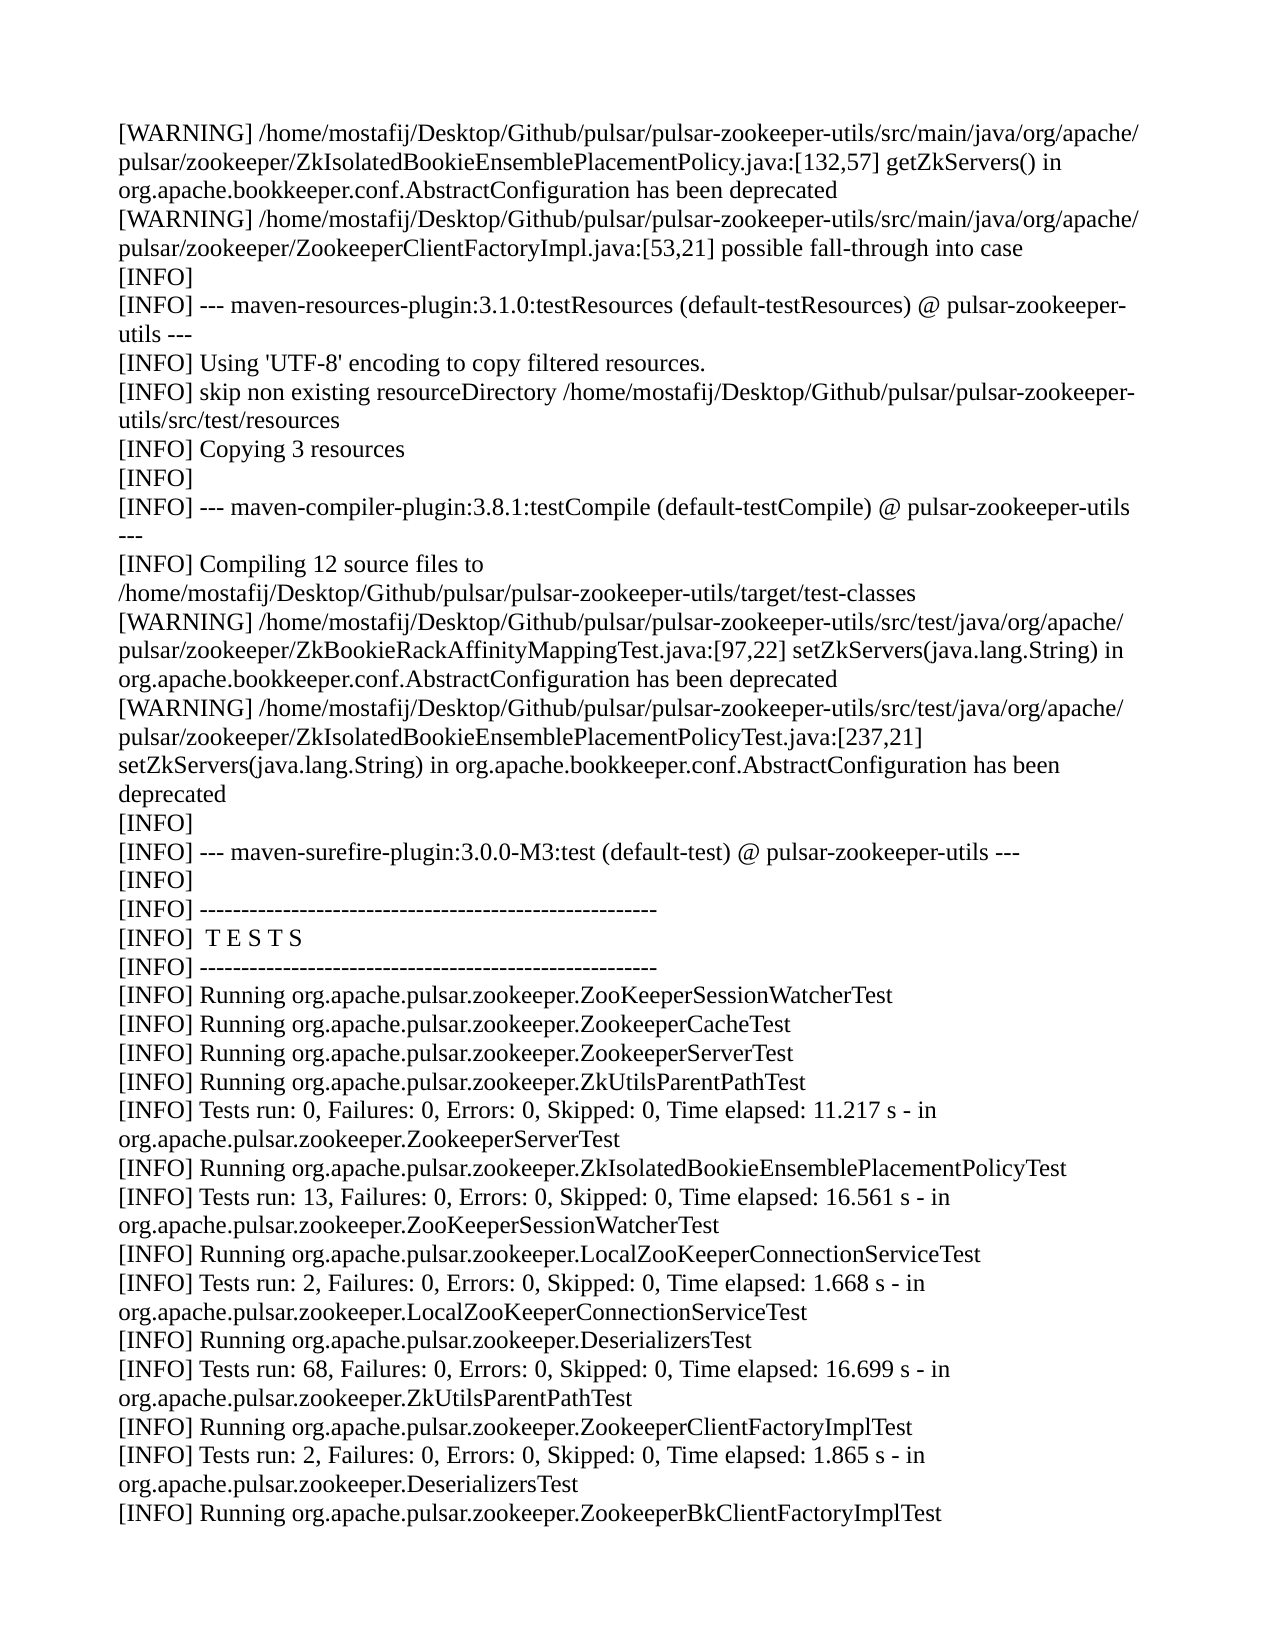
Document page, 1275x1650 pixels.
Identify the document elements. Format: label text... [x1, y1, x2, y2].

text [WARNING] /home/mostafij/Desktop/Github/pulsar/pulsar-zookeeper-utils/src/main/java/org/apache/pulsar/zookeeper/ZkIsolatedBookieEnsemblePlacementPolicy.java:[132,57] getZkServers() in org.apache.bookkeeper.conf.AbstractConfiguration has been deprecated [118, 118, 1157, 204]
text [INFO] --- maven-compiler-plugin:3.8.1:testCompile (default-testCompile) @ pulsar-zookeeper-utils --- [118, 492, 1157, 549]
text [INFO] Tests run: 2, Failures: 0, Errors: 0, Skipped: 0, Time elapsed: 1.668 s - in org.apache.pulsar.zookeeper.LocalZooKeeperConnectionServiceTest [118, 1268, 1157, 1326]
text [INFO] Running org.apache.pulsar.zookeeper.DeserializersTest [118, 1326, 1157, 1354]
text [INFO] Running org.apache.pulsar.zookeeper.ZkUtilsParentPathTest [118, 1067, 1157, 1096]
text [INFO] Running org.apache.pulsar.zookeeper.ZkIsolatedBookieEnsemblePlacementPolicyTest [118, 1153, 1157, 1182]
text [INFO] Running org.apache.pulsar.zookeeper.ZookeeperServerTest [118, 1038, 1157, 1067]
text [INFO] Running org.apache.pulsar.zookeeper.ZooKeeperSessionWatcherTest [118, 981, 1157, 1009]
text [INFO] Copying 3 resources [118, 434, 1157, 463]
text [INFO] Running org.apache.pulsar.zookeeper.ZookeeperCacheTest [118, 1009, 1157, 1038]
text [INFO] Using 'UTF-8' encoding to copy filtered resources. [118, 348, 1157, 377]
text [INFO] [118, 262, 1157, 291]
text [INFO] --- maven-surefire-plugin:3.0.0-M3:test (default-test) @ pulsar-zookeeper-utils --- [118, 837, 1157, 866]
text [INFO] Running org.apache.pulsar.zookeeper.ZookeeperBkClientFactoryImplTest [118, 1498, 1157, 1527]
text [WARNING] /home/mostafij/Desktop/Github/pulsar/pulsar-zookeeper-utils/src/main/java/org/apache/pulsar/zookeeper/ZookeeperClientFactoryImpl.java:[53,21] possible fall-through into case [118, 204, 1157, 262]
text [INFO] Tests run: 2, Failures: 0, Errors: 0, Skipped: 0, Time elapsed: 1.865 s - in org.apache.pulsar.zookeeper.DeserializersTest [118, 1441, 1157, 1498]
text [INFO] Compiling 12 source files to /home/mostafij/Desktop/Github/pulsar/pulsar-zookeeper-utils/target/test-classes [118, 549, 1157, 607]
text [INFO] [118, 866, 1157, 894]
text [WARNING] /home/mostafij/Desktop/Github/pulsar/pulsar-zookeeper-utils/src/test/java/org/apache/pulsar/zookeeper/ZkBookieRackAffinityMappingTest.java:[97,22] setZkServers(java.lang.String) in org.apache.bookkeeper.conf.AbstractConfiguration has been deprecated [118, 607, 1157, 693]
text [INFO] Running org.apache.pulsar.zookeeper.LocalZooKeeperConnectionServiceTest [118, 1239, 1157, 1268]
text [INFO] skip non existing resourceDirectory /home/mostafij/Desktop/Github/pulsar/pulsar-zookeeper-utils/src/test/resources [118, 377, 1157, 434]
text [INFO] ------------------------------------------------------- [118, 952, 1157, 981]
text [INFO] [118, 463, 1157, 492]
text [INFO] Tests run: 0, Failures: 0, Errors: 0, Skipped: 0, Time elapsed: 11.217 s - in org.apache.pulsar.zookeeper.ZookeeperServerTest [118, 1096, 1157, 1153]
text [INFO] [118, 808, 1157, 837]
text [INFO] Tests run: 68, Failures: 0, Errors: 0, Skipped: 0, Time elapsed: 16.699 s - in org.apache.pulsar.zookeeper.ZkUtilsParentPathTest [118, 1354, 1157, 1412]
text [WARNING] /home/mostafij/Desktop/Github/pulsar/pulsar-zookeeper-utils/src/test/java/org/apache/pulsar/zookeeper/ZkIsolatedBookieEnsemblePlacementPolicyTest.java:[237,21] setZkServers(java.lang.String) in org.apache.bookkeeper.conf.AbstractConfiguration has been deprecated [118, 693, 1157, 808]
text [INFO] Tests run: 13, Failures: 0, Errors: 0, Skipped: 0, Time elapsed: 16.561 s - in org.apache.pulsar.zookeeper.ZooKeeperSessionWatcherTest [118, 1182, 1157, 1239]
text [INFO] Running org.apache.pulsar.zookeeper.ZookeeperClientFactoryImplTest [118, 1412, 1157, 1441]
text [INFO] --- maven-resources-plugin:3.1.0:testResources (default-testResources) @ pulsar-zookeeper-utils --- [118, 291, 1157, 348]
text [INFO] ------------------------------------------------------- [118, 894, 1157, 923]
text [INFO] T E S T S [118, 923, 1157, 952]
